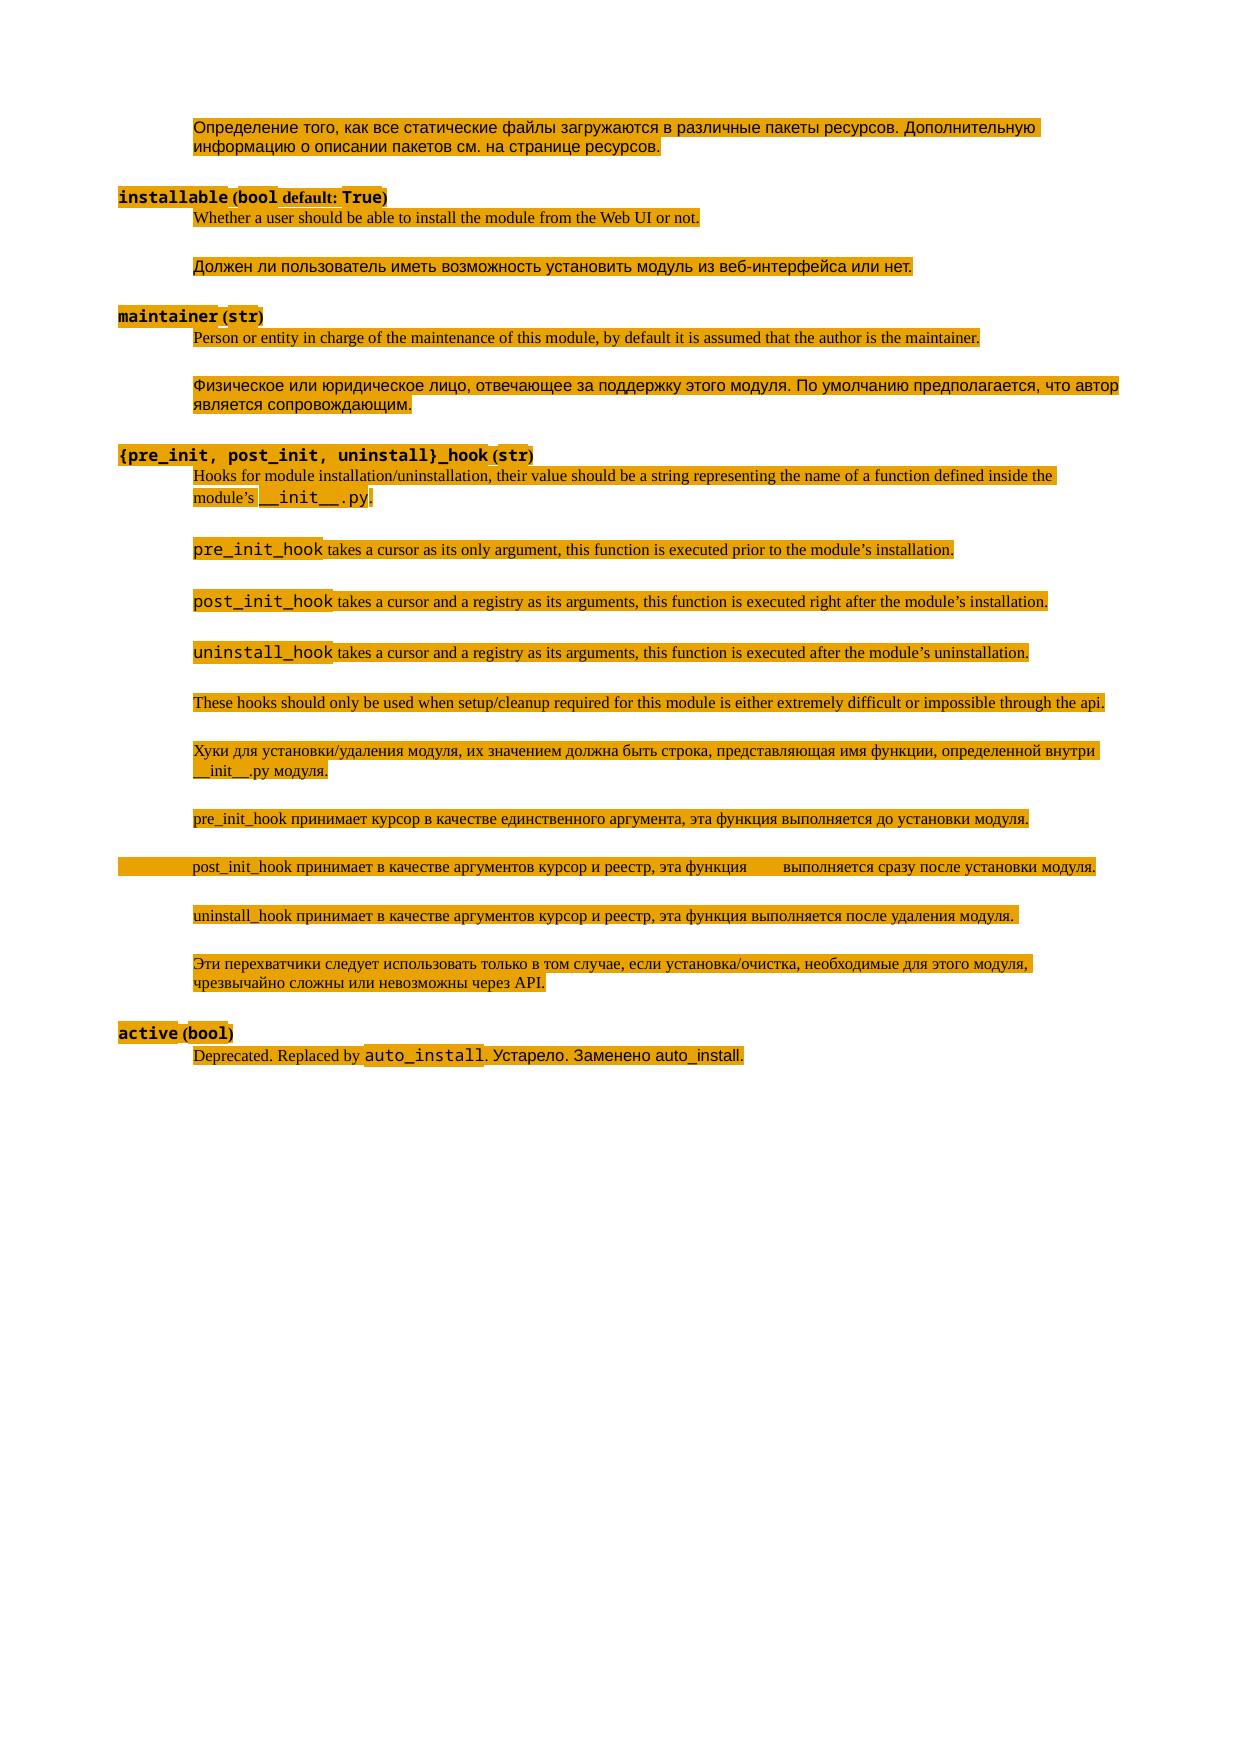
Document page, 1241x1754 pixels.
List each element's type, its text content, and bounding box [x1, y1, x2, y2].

text {pre_init, post_init, uninstall}_hook (str) [118, 443, 1122, 466]
text Deprecated. Replaced by auto_install. Устарело. Заменено auto_install. [193, 1044, 1122, 1067]
text Hooks for module installation/uninstallation, their value should be a string representing the name of a function defined inside the module’s __init__.py. [193, 466, 1122, 508]
text uninstall_hook takes a cursor and a registry as its arguments, this function is executed after the module’s uninstallation. [193, 641, 1122, 664]
text Whether a user should be able to install the module from the Web UI or not. [193, 208, 1122, 227]
text pre_init_hook принимает курсор в качестве единственного аргумента, эта функция выполняется до установки модуля. [193, 809, 1122, 828]
text Физическое или юридическое лицо, отвечающее за поддержку этого модуля. По умолчанию предполагается, что автор является сопровождающим. [193, 376, 1122, 414]
text Определение того, как все статические файлы загружаются в различные пакеты ресурсов. Дополнительную информацию о описании пакетов см. на странице ресурсов. [193, 118, 1122, 156]
text installable (bool default: True) [118, 186, 1122, 208]
text post_init_hook takes a cursor and a registry as its arguments, this function is executed right after the module’s installation. [193, 589, 1122, 612]
text Эти перехватчики следует использовать только в том случае, если установка/очистка, необходимые для этого модуля, чрезвычайно сложны или невозможны через API. [193, 954, 1122, 992]
text uninstall_hook принимает в качестве аргументов курсор и реестр, эта функция выполняется после удаления модуля. [193, 905, 1122, 924]
text Person or entity in charge of the maintenance of this module, by default it is assumed that the author is the maintainer. [193, 328, 1122, 347]
text Должен ли пользователь иметь возможность установить модуль из веб-интерфейса или нет. [193, 257, 1122, 276]
text maintainer (str) [118, 305, 1122, 328]
text post_init_hook принимает в качестве аргументов курсор и реестр, эта функция выполняется сразу после установки модуля. [118, 857, 1122, 876]
text pre_init_hook takes a cursor as its only argument, this function is executed prior to the module’s installation. [193, 537, 1122, 560]
text active (bool) [118, 1021, 1122, 1044]
text Хуки для установки/удаления модуля, их значением должна быть строка, представляющая имя функции, определенной внутри __init__.py модуля. [193, 741, 1122, 779]
text These hooks should only be used when setup/cleanup required for this module is either extremely difficult or impossible through the api. [193, 693, 1122, 712]
